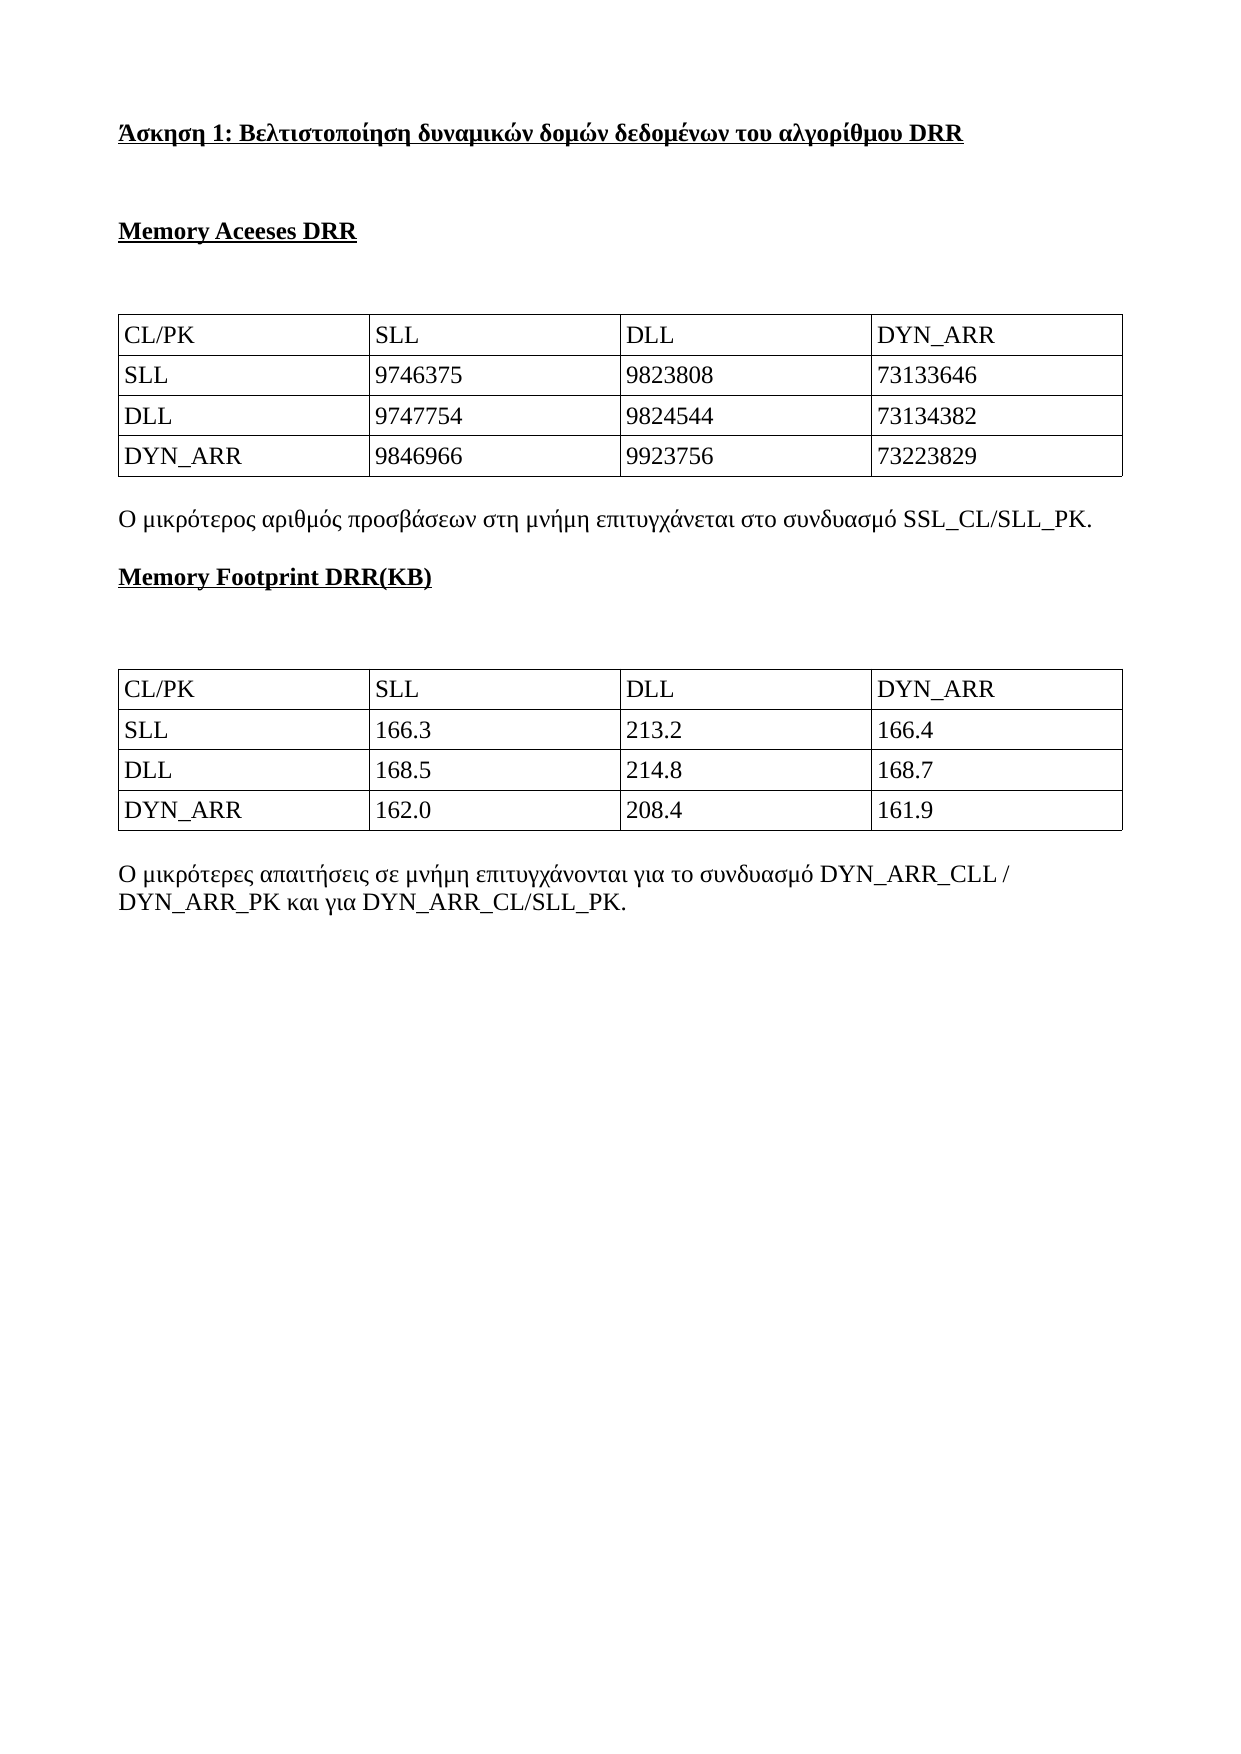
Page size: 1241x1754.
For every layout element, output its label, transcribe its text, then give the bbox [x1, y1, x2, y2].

table_cell 9824544 [621, 396, 871, 435]
table_cell 166.3 [370, 710, 620, 749]
text Memory Aceeses DRR [118, 216, 1122, 245]
table_cell 9746375 [370, 356, 620, 395]
table_cell 9823808 [621, 356, 871, 395]
table_cell DYN_ARR [119, 436, 369, 476]
table_cell 168.5 [370, 750, 620, 789]
table_cell 73134382 [872, 396, 1122, 435]
table_cell 213.2 [621, 710, 871, 749]
table_header SLL [370, 670, 620, 709]
table_cell 9923756 [621, 436, 871, 476]
table_cell 208.4 [621, 791, 871, 830]
table_header CL/PK [119, 315, 369, 355]
table_cell 9846966 [370, 436, 620, 476]
table_cell 73223829 [872, 436, 1122, 476]
table_header DLL [621, 315, 871, 355]
table_cell SLL [119, 710, 369, 749]
table_cell DLL [119, 396, 369, 435]
table_cell 162.0 [370, 791, 620, 830]
table_header DYN_ARR [872, 315, 1122, 355]
table_cell DLL [119, 750, 369, 789]
table_cell DYN_ARR [119, 791, 369, 830]
table_header CL/PK [119, 670, 369, 709]
table_header DLL [621, 670, 871, 709]
table_cell 168.7 [872, 750, 1122, 789]
table_cell SLL [119, 356, 369, 395]
table_cell 166.4 [872, 710, 1122, 749]
table_cell 9747754 [370, 396, 620, 435]
text Memory Footprint DRR(KB) [118, 562, 1122, 591]
table_cell 73133646 [872, 356, 1122, 395]
table_header DYN_ARR [872, 670, 1122, 709]
table_cell 161.9 [872, 791, 1122, 830]
text Ο μικρότερος αριθμός προσβάσεων στη μνήμη επιτυγχάνεται στο συνδυασμό SSL_CL/SLL_PK. [118, 504, 1122, 533]
table_cell 214.8 [621, 750, 871, 789]
text Ο μικρότερες απαιτήσεις σε μνήμη επιτυγχάνονται για το συνδυασμό DYN_ARR_CLL / DYN_ARR_PK και για DYN_ARR_CL/SLL_PK. [118, 859, 1122, 916]
text Άσκηση 1: Βελτιστοποίηση δυναμικών δομών δεδομένων του αλγορίθμου DRR [118, 118, 1122, 147]
table_header SLL [370, 315, 620, 355]
